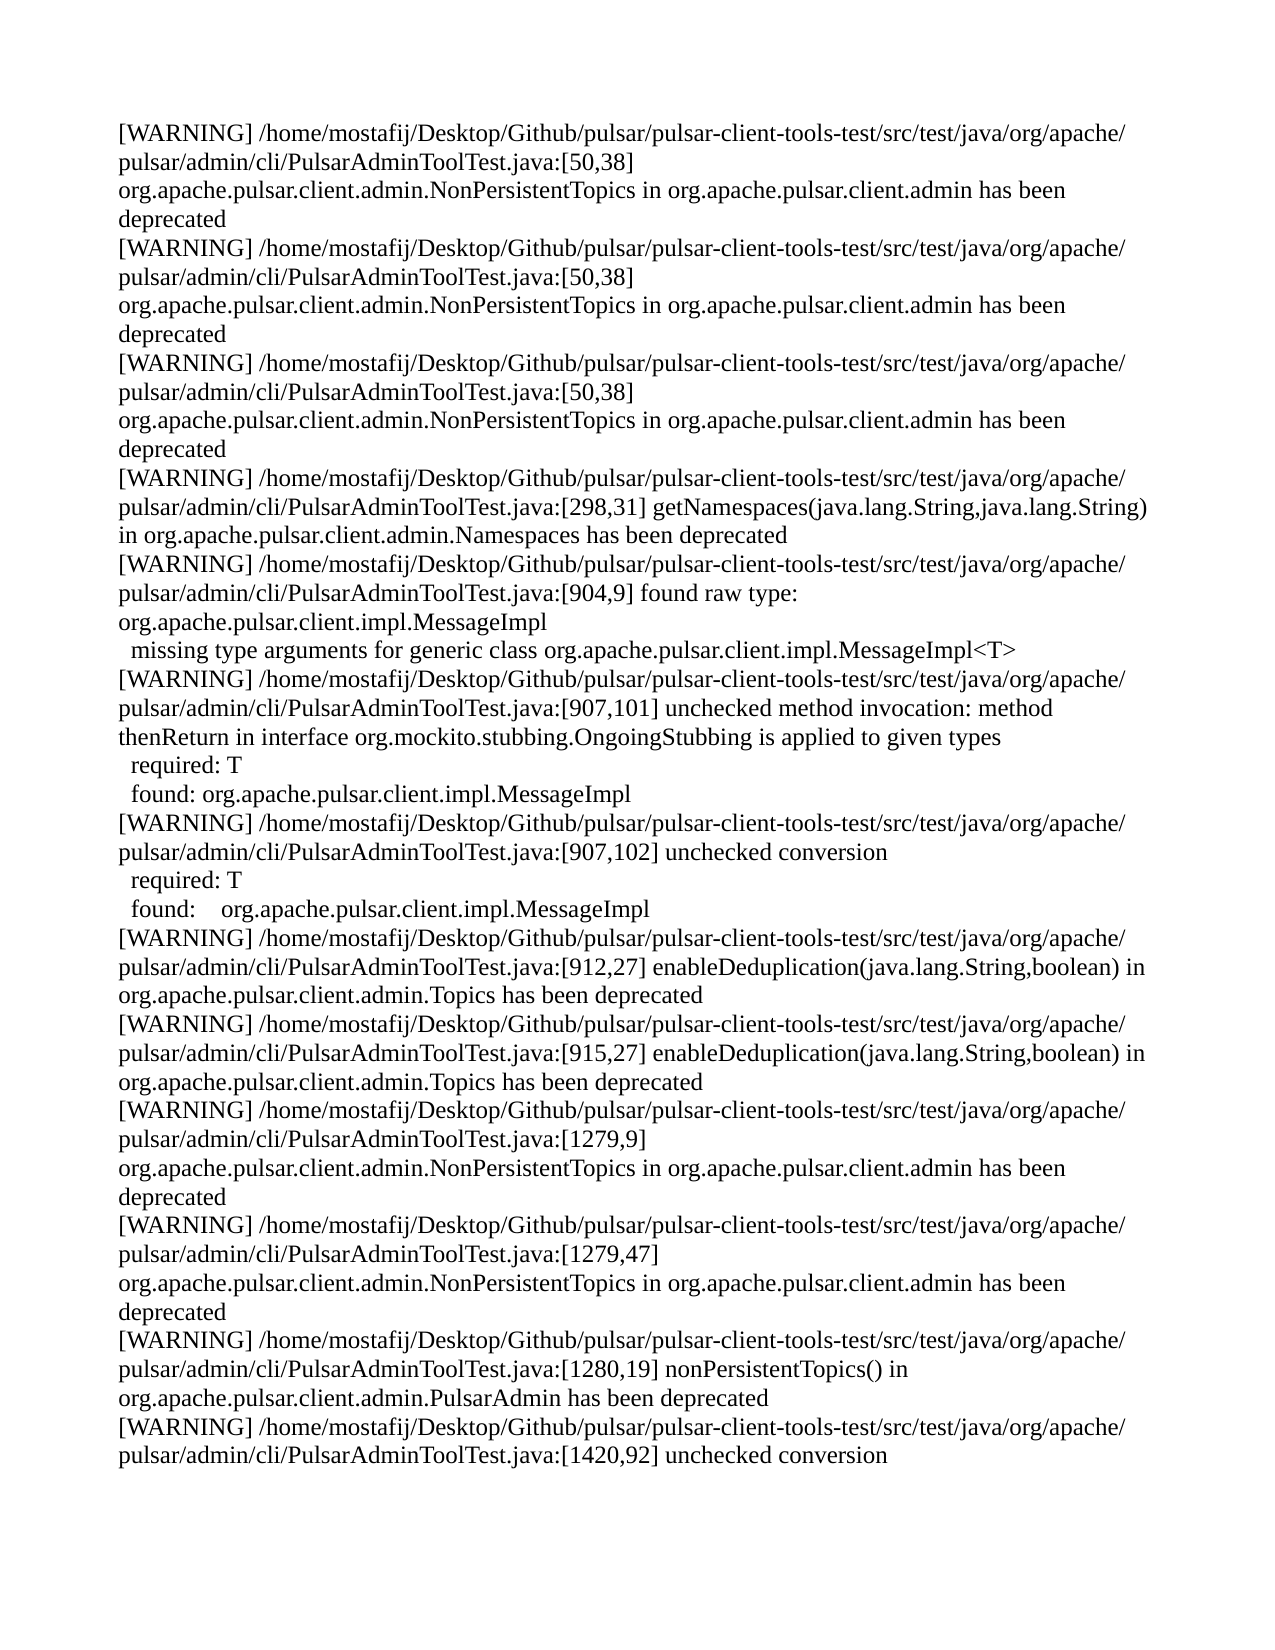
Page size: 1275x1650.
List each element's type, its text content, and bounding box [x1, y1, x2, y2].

text [WARNING] /home/mostafij/Desktop/Github/pulsar/pulsar-client-tools-test/src/test/java/org/apache/pulsar/admin/cli/PulsarAdminToolTest.java:[907,101] unchecked method invocation: method thenReturn in interface org.mockito.stubbing.OngoingStubbing is applied to given types [118, 664, 1157, 751]
text [WARNING] /home/mostafij/Desktop/Github/pulsar/pulsar-client-tools-test/src/test/java/org/apache/pulsar/admin/cli/PulsarAdminToolTest.java:[915,27] enableDeduplication(java.lang.String,boolean) in org.apache.pulsar.client.admin.Topics has been deprecated [118, 1009, 1157, 1096]
text [WARNING] /home/mostafij/Desktop/Github/pulsar/pulsar-client-tools-test/src/test/java/org/apache/pulsar/admin/cli/PulsarAdminToolTest.java:[1279,47] org.apache.pulsar.client.admin.NonPersistentTopics in org.apache.pulsar.client.admin has been deprecated [118, 1211, 1157, 1326]
text required: T [118, 751, 1157, 779]
text [WARNING] /home/mostafij/Desktop/Github/pulsar/pulsar-client-tools-test/src/test/java/org/apache/pulsar/admin/cli/PulsarAdminToolTest.java:[50,38] org.apache.pulsar.client.admin.NonPersistentTopics in org.apache.pulsar.client.admin has been deprecated [118, 348, 1157, 463]
text [WARNING] /home/mostafij/Desktop/Github/pulsar/pulsar-client-tools-test/src/test/java/org/apache/pulsar/admin/cli/PulsarAdminToolTest.java:[50,38] org.apache.pulsar.client.admin.NonPersistentTopics in org.apache.pulsar.client.admin has been deprecated [118, 233, 1157, 348]
text required: T [118, 866, 1157, 894]
text [WARNING] /home/mostafij/Desktop/Github/pulsar/pulsar-client-tools-test/src/test/java/org/apache/pulsar/admin/cli/PulsarAdminToolTest.java:[904,9] found raw type: org.apache.pulsar.client.impl.MessageImpl [118, 549, 1157, 636]
text missing type arguments for generic class org.apache.pulsar.client.impl.MessageImpl<T> [118, 636, 1157, 664]
text found: org.apache.pulsar.client.impl.MessageImpl [118, 779, 1157, 808]
text [WARNING] /home/mostafij/Desktop/Github/pulsar/pulsar-client-tools-test/src/test/java/org/apache/pulsar/admin/cli/PulsarAdminToolTest.java:[50,38] org.apache.pulsar.client.admin.NonPersistentTopics in org.apache.pulsar.client.admin has been deprecated [118, 118, 1157, 233]
text [WARNING] /home/mostafij/Desktop/Github/pulsar/pulsar-client-tools-test/src/test/java/org/apache/pulsar/admin/cli/PulsarAdminToolTest.java:[1420,92] unchecked conversion [118, 1412, 1157, 1469]
text [WARNING] /home/mostafij/Desktop/Github/pulsar/pulsar-client-tools-test/src/test/java/org/apache/pulsar/admin/cli/PulsarAdminToolTest.java:[298,31] getNamespaces(java.lang.String,java.lang.String) in org.apache.pulsar.client.admin.Namespaces has been deprecated [118, 463, 1157, 549]
text [WARNING] /home/mostafij/Desktop/Github/pulsar/pulsar-client-tools-test/src/test/java/org/apache/pulsar/admin/cli/PulsarAdminToolTest.java:[1279,9] org.apache.pulsar.client.admin.NonPersistentTopics in org.apache.pulsar.client.admin has been deprecated [118, 1096, 1157, 1211]
text [WARNING] /home/mostafij/Desktop/Github/pulsar/pulsar-client-tools-test/src/test/java/org/apache/pulsar/admin/cli/PulsarAdminToolTest.java:[1280,19] nonPersistentTopics() in org.apache.pulsar.client.admin.PulsarAdmin has been deprecated [118, 1326, 1157, 1412]
text [WARNING] /home/mostafij/Desktop/Github/pulsar/pulsar-client-tools-test/src/test/java/org/apache/pulsar/admin/cli/PulsarAdminToolTest.java:[907,102] unchecked conversion [118, 808, 1157, 866]
text found: org.apache.pulsar.client.impl.MessageImpl [118, 894, 1157, 923]
text [WARNING] /home/mostafij/Desktop/Github/pulsar/pulsar-client-tools-test/src/test/java/org/apache/pulsar/admin/cli/PulsarAdminToolTest.java:[912,27] enableDeduplication(java.lang.String,boolean) in org.apache.pulsar.client.admin.Topics has been deprecated [118, 923, 1157, 1009]
